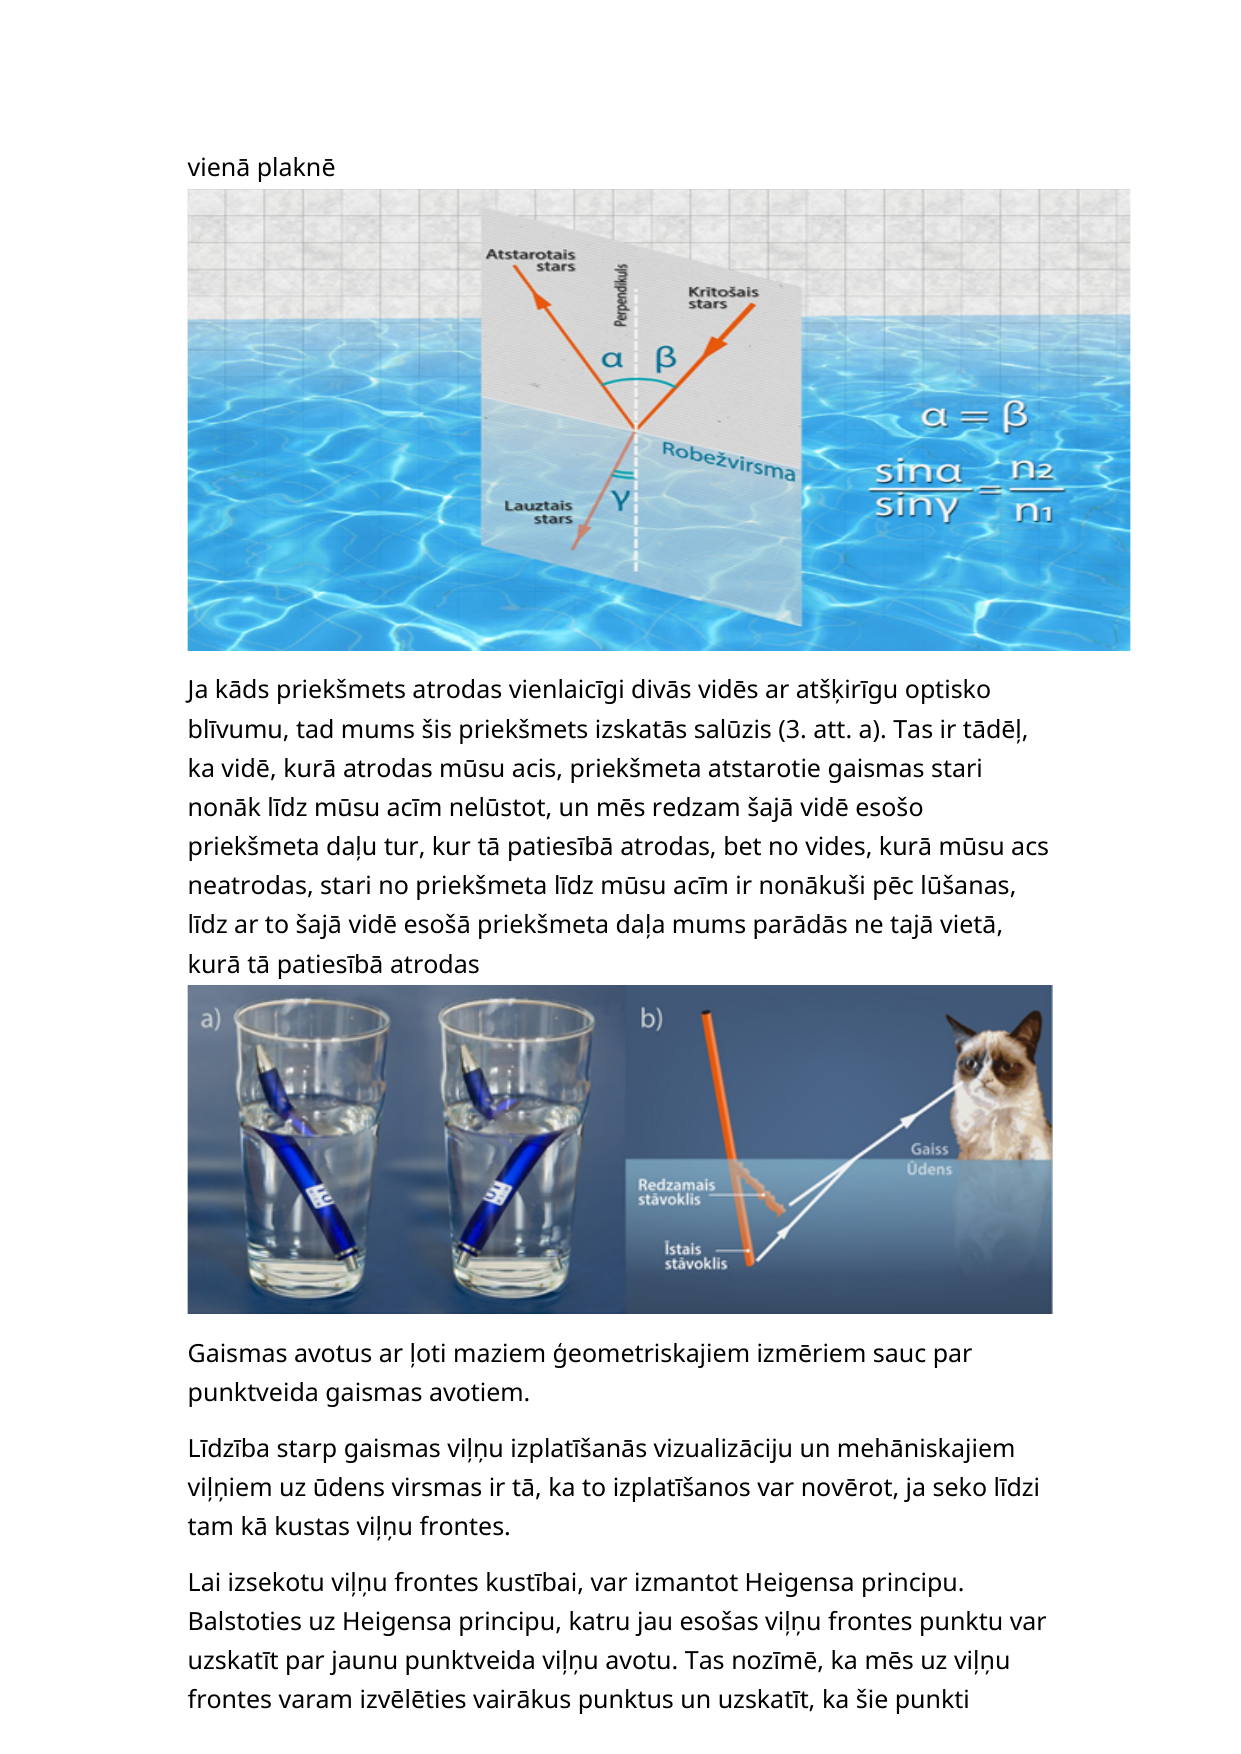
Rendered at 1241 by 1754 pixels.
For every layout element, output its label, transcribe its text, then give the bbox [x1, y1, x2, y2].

text Lai izsekotu viļņu frontes kustībai, var izmantot Heigensa principu. Balstoties uz Heigensa principu, katru jau esošas viļņu frontes punktu var uzskatīt par jaunu punktveida viļņu avotu. Tas nozīmē, ka mēs uz viļņu frontes varam izvēlēties vairākus punktus un uzskatīt, ka šie punkti [187, 1564, 1053, 1716]
text vienā plaknē [187, 150, 1053, 189]
text Līdzība starp gaismas viļņu izplatīšanās vizualizāciju un mehāniskajiem viļņiem uz ūdens virsmas ir tā, ka to izplatīšanos var novērot, ja seko līdzi tam kā kustas viļņu frontes. [187, 1430, 1053, 1543]
text Gaismas avotus ar ļoti maziem ģeometriskajiem izmēriem sauc par punktveida gaismas avotiem. [187, 1335, 1053, 1408]
text Ja kāds priekšmets atrodas vienlaicīgi divās vidēs ar atšķirīgu optisko blīvumu, tad mums šis priekšmets izskatās salūzis (3. att. a). Tas ir tādēļ, ka vidē, kurā atrodas mūsu acis, priekšmeta atstarotie gaismas stari nonāk līdz mūsu acīm nelūstot, un mēs redzam šajā vidē esošo priekšmeta daļu tur, kur tā patiesībā atrodas, bet no vides, kurā mūsu acs neatrodas, stari no priekšmeta līdz mūsu acīm ir nonākuši pēc lūšanas, līdz ar to šajā vidē esošā priekšmeta daļa mums parādās ne tajā vietā, kurā tā patiesībā atrodas [187, 672, 1053, 985]
